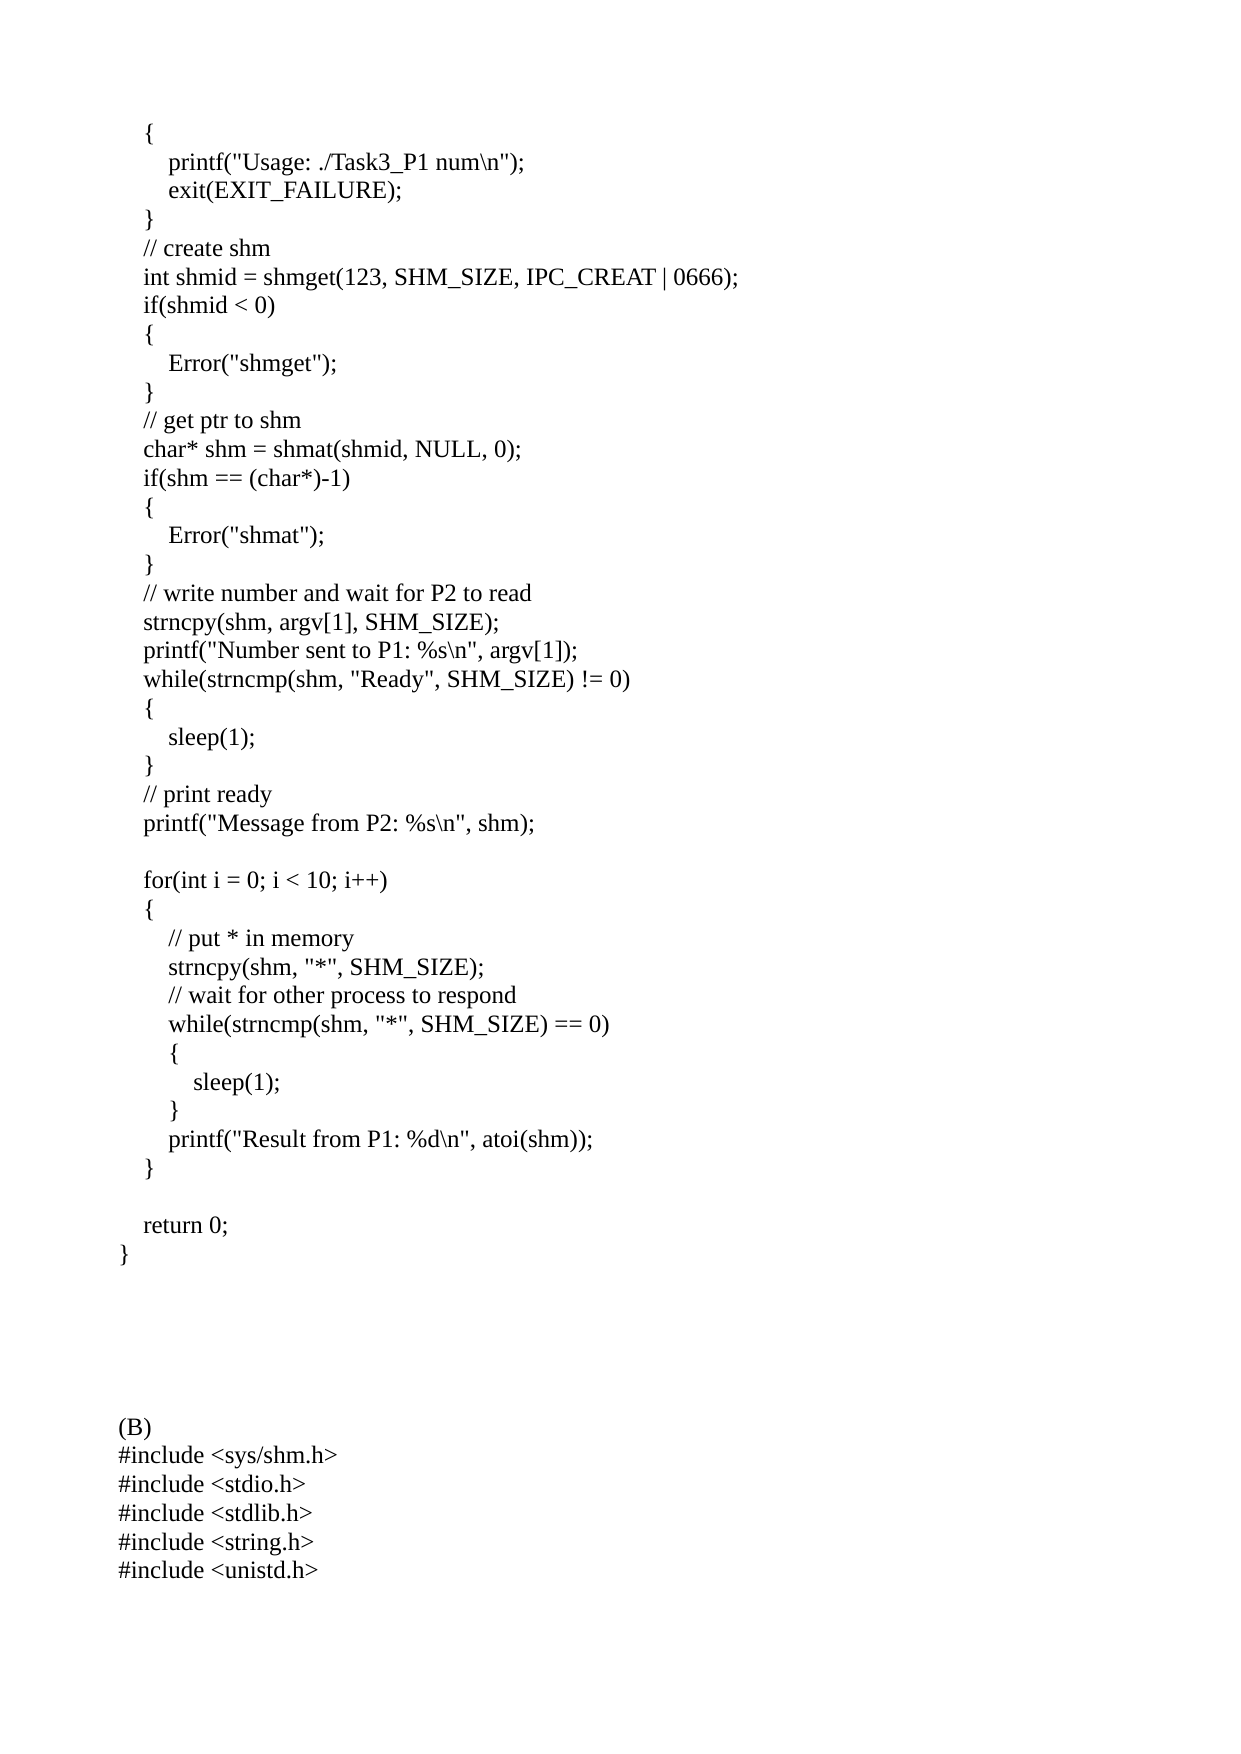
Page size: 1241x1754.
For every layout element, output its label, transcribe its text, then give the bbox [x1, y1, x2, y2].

text printf("Number sent to P1: %s\n", argv[1]); [118, 636, 1122, 664]
text if(shm == (char*)-1) [118, 463, 1122, 492]
text Error("shmget"); [118, 348, 1122, 377]
text #include <string.h> [118, 1527, 1122, 1556]
text { [118, 894, 1122, 923]
text // wait for other process to respond [118, 981, 1122, 1009]
text } [118, 204, 1122, 233]
text sleep(1); [118, 1067, 1122, 1096]
text } [118, 549, 1122, 578]
text { [118, 319, 1122, 348]
text sleep(1); [118, 722, 1122, 751]
text #include <stdio.h> [118, 1469, 1122, 1498]
text #include <stdlib.h> [118, 1498, 1122, 1527]
text } [118, 1096, 1122, 1124]
text #include <unistd.h> [118, 1556, 1122, 1584]
text { [118, 492, 1122, 521]
text { [118, 1038, 1122, 1067]
text return 0; [118, 1211, 1122, 1239]
text while(strncmp(shm, "*", SHM_SIZE) == 0) [118, 1009, 1122, 1038]
text Error("shmat"); [118, 521, 1122, 549]
text if(shmid < 0) [118, 291, 1122, 319]
text } [118, 751, 1122, 779]
text } [118, 1153, 1122, 1182]
text for(int i = 0; i < 10; i++) [118, 866, 1122, 894]
text int shmid = shmget(123, SHM_SIZE, IPC_CREAT | 0666); [118, 262, 1122, 291]
text printf("Usage: ./Task3_P1 num\n"); [118, 147, 1122, 176]
text printf("Message from P2: %s\n", shm); [118, 808, 1122, 837]
text // create shm [118, 233, 1122, 262]
text char* shm = shmat(shmid, NULL, 0); [118, 434, 1122, 463]
text (B) [118, 1412, 1122, 1441]
text #include <sys/shm.h> [118, 1441, 1122, 1469]
text printf("Result from P1: %d\n", atoi(shm)); [118, 1124, 1122, 1153]
text } [118, 377, 1122, 406]
text // write number and wait for P2 to read [118, 578, 1122, 607]
text { [118, 693, 1122, 722]
text while(strncmp(shm, "Ready", SHM_SIZE) != 0) [118, 664, 1122, 693]
text } [118, 1239, 1122, 1268]
text strncpy(shm, argv[1], SHM_SIZE); [118, 607, 1122, 636]
text strncpy(shm, "*", SHM_SIZE); [118, 952, 1122, 981]
text exit(EXIT_FAILURE); [118, 176, 1122, 204]
text { [118, 118, 1122, 147]
text // put * in memory [118, 923, 1122, 952]
text // get ptr to shm [118, 406, 1122, 434]
text // print ready [118, 779, 1122, 808]
